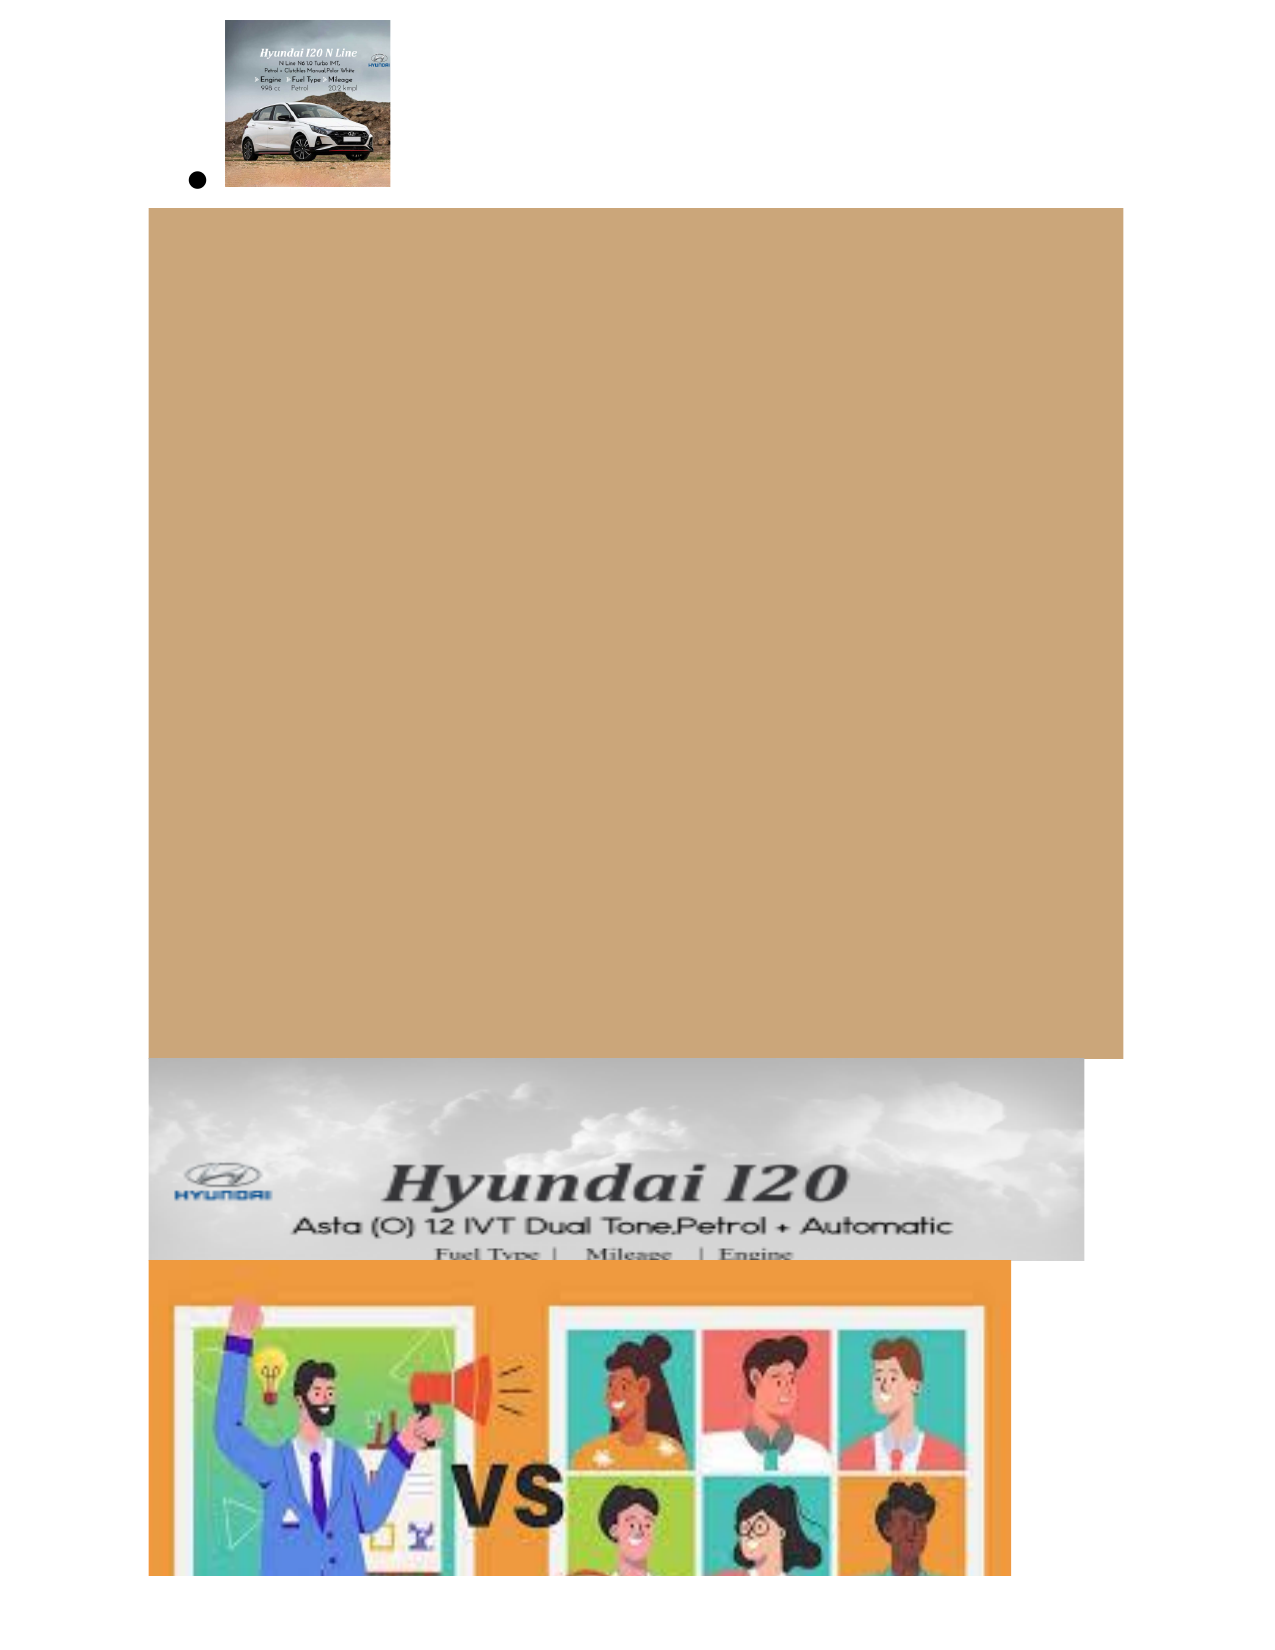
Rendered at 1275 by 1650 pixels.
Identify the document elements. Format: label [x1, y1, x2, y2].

picture [148, 208, 1124, 1576]
picture [225, 20, 391, 187]
